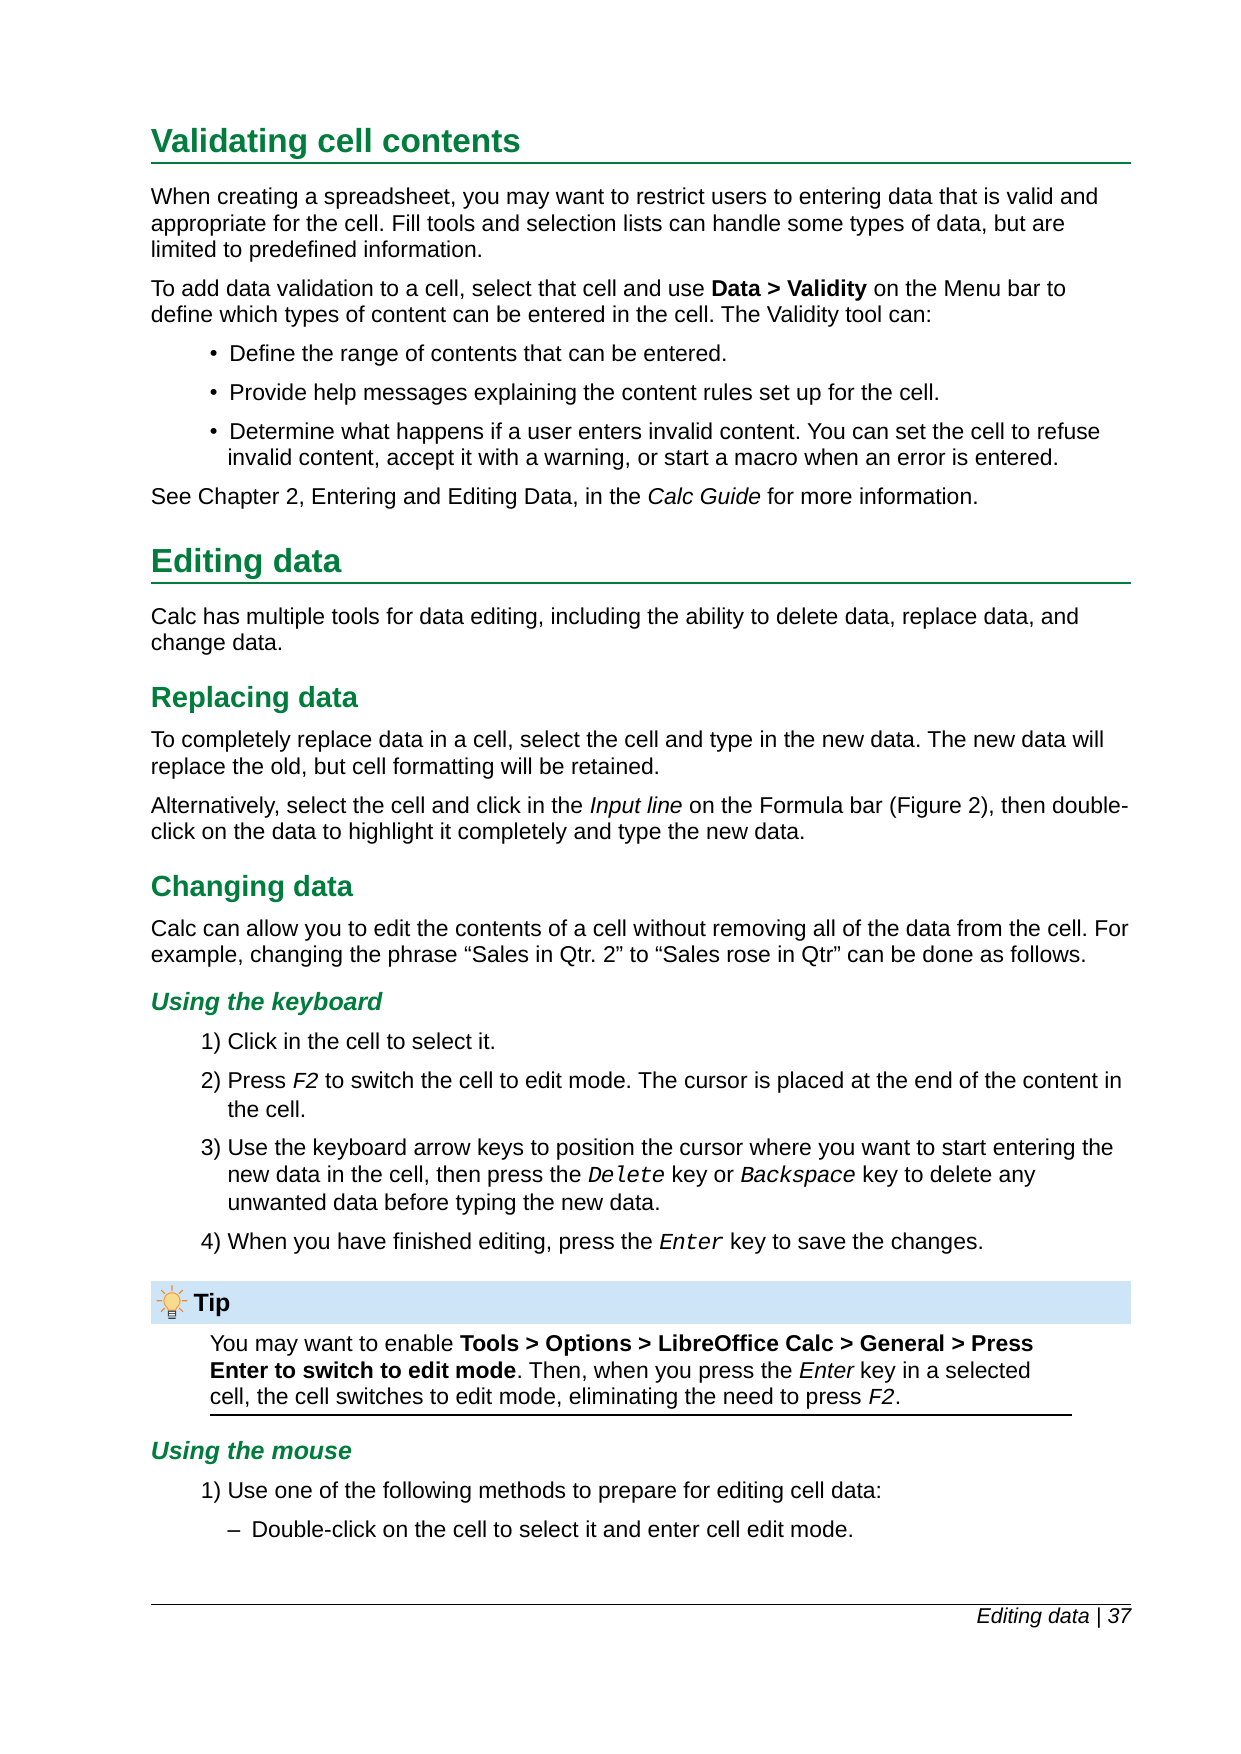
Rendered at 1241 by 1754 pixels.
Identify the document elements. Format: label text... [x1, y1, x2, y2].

subtitle Using the keyboard [151, 987, 1131, 1016]
list Use one of the following methods to prepare for editing cell data: [227, 1477, 1131, 1503]
text Calc can allow you to edit the contents of a cell without removing all of the data from the cell. For example, changing the phrase “Sales in Qtr. 2” to “Sales rose in Qtr” can be done as follows. [151, 915, 1131, 968]
list Provide help messages explaining the content rules set up for the cell. [209, 379, 1131, 405]
subtitle Tip [151, 1281, 1131, 1324]
text You may want to enable Tools > Options > LibreOffice Calc > General > Press Enter to switch to edit mode. Then, when you press the Enter key in a selected cell, the cell switches to edit mode, eliminating the need to press F2. [209, 1330, 1072, 1416]
subtitle Replacing data [151, 680, 1131, 714]
list Use the keyboard arrow keys to position the cursor where you want to start entering the new data in the cell, then press the Delete key or Backspace key to delete any unwanted data before typing the new data. [227, 1134, 1131, 1215]
subtitle Validating cell contents [151, 121, 1131, 162]
list Define the range of contents that can be entered. [209, 340, 1131, 366]
text Calc has multiple tools for data editing, including the ability to delete data, replace data, and change data. [151, 603, 1131, 656]
list Click in the cell to select it. [227, 1028, 1131, 1055]
list Press F2 to switch the cell to edit mode. The cursor is placed at the end of the content in the cell. [227, 1067, 1131, 1122]
text Alternatively, select the cell and click in the Input line on the Formula bar (Figure 2), then double-click on the data to highlight it completely and type the new data. [151, 792, 1131, 844]
list Double-click on the cell to select it and enter cell edit mode. [227, 1516, 1131, 1542]
text See Chapter 2, Entering and Editing Data, in the Calc Guide for more information. [151, 483, 1131, 509]
subtitle Changing data [151, 869, 1131, 903]
subtitle Editing data [151, 541, 1131, 582]
list Determine what happens if a user enters invalid content. You can set the cell to refuse invalid content, accept it with a warning, or start a macro when an error is entered. [209, 418, 1131, 471]
list When you have finished editing, press the Enter key to save the changes. [227, 1228, 1131, 1256]
list To add data validation to a cell, select that cell and use Data > Validity on the Menu bar to define which types of content can be entered in the cell. The Validity tool can: [151, 275, 1131, 328]
text To completely replace data in a cell, select the cell and type in the new data. The new data will replace the old, but cell formatting will be retained. [151, 726, 1131, 779]
text When creating a spreadsheet, you may want to restrict users to entering data that is valid and appropriate for the cell. Fill tools and selection lists can handle some types of data, but are limited to predefined information. [151, 183, 1131, 262]
subtitle Using the mouse [151, 1436, 1131, 1464]
